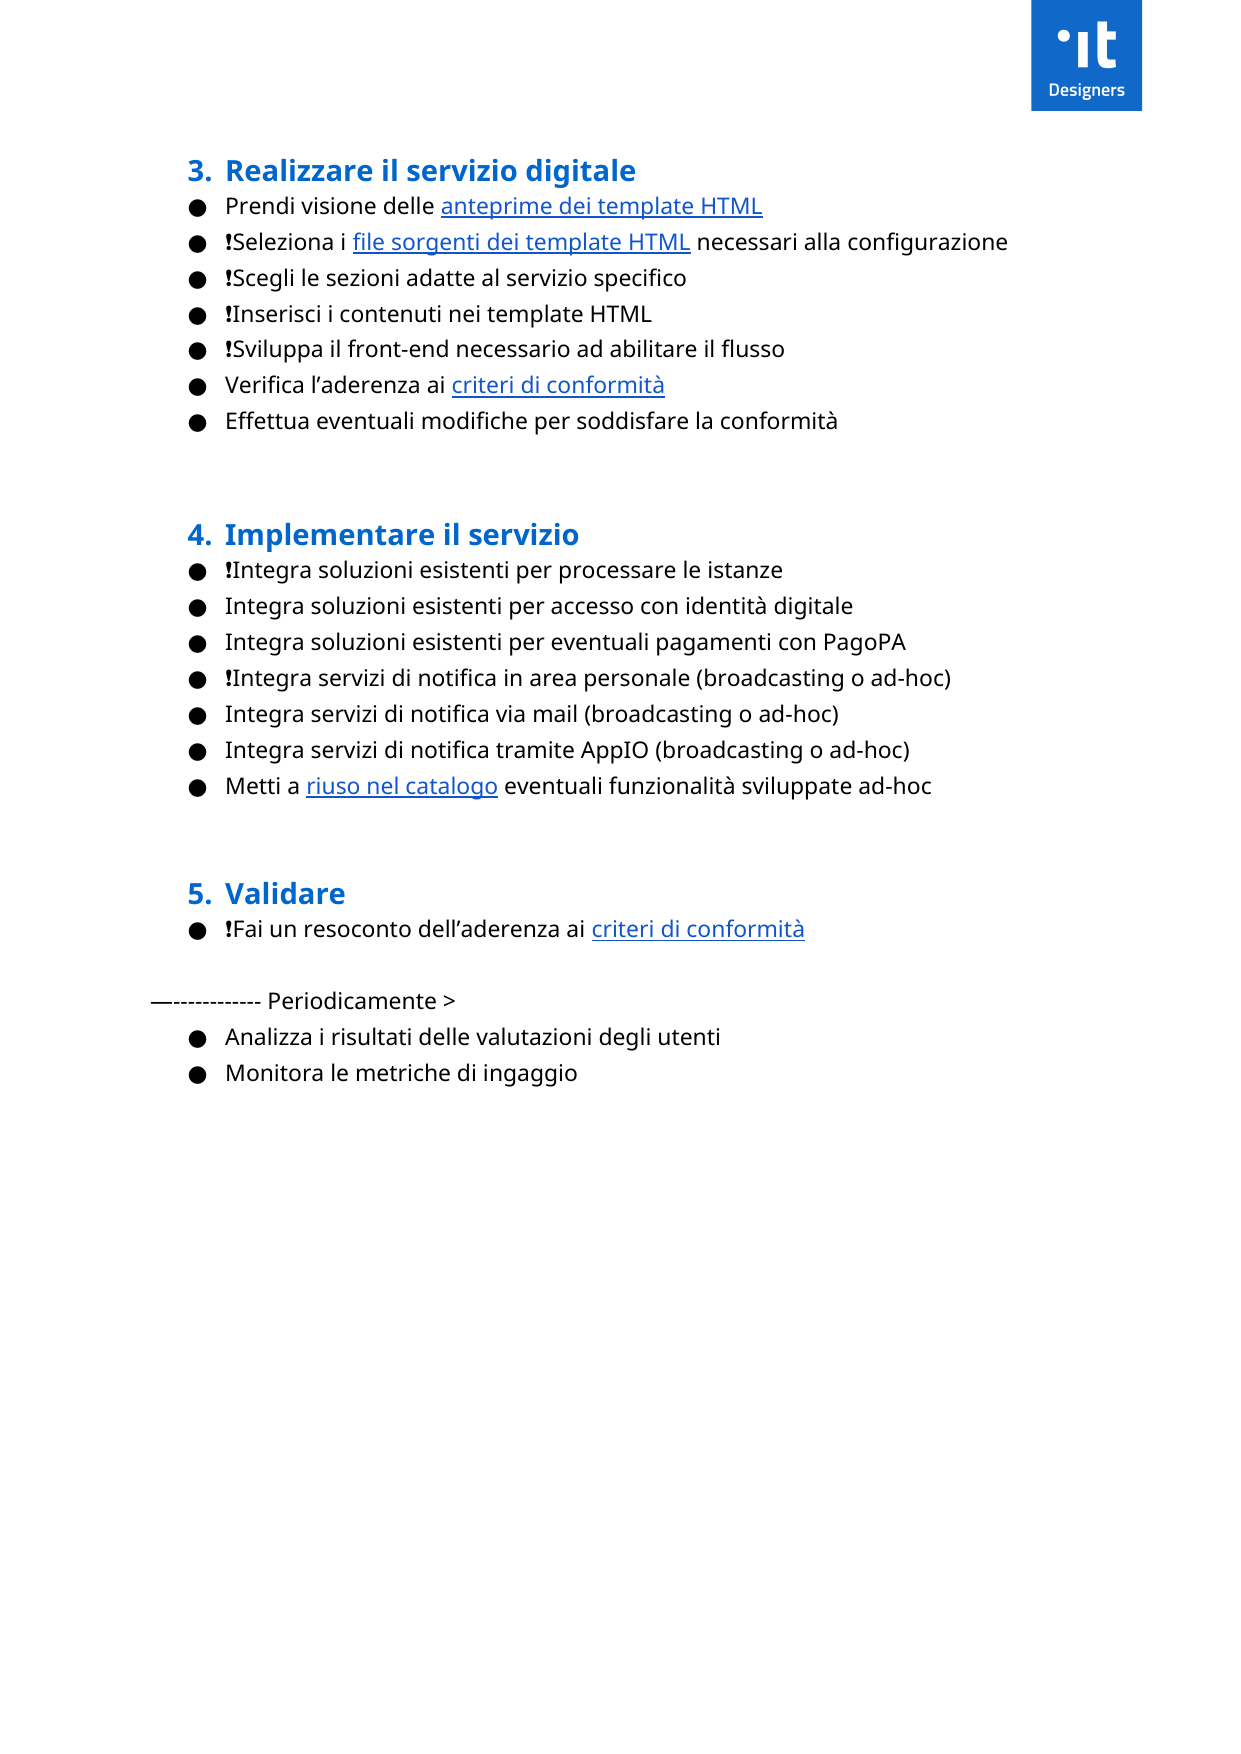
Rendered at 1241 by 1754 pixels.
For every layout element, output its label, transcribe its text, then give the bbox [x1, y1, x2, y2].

list Prendi visione delle anteprime dei template HTML [187, 190, 1090, 221]
list ❗️Inserisci i contenuti nei template HTML [187, 297, 1090, 329]
list Analizza i risultati delle valutazioni degli utenti [187, 1021, 1090, 1052]
list Integra soluzioni esistenti per accesso con identità digitale [187, 590, 1090, 622]
list Integra soluzioni esistenti per eventuali pagamenti con PagoPA [187, 626, 1090, 657]
picture [1031, 0, 1143, 111]
list Monitora le metriche di ingaggio [187, 1057, 1090, 1088]
subtitle Realizzare il servizio digitale [187, 150, 1090, 190]
list ❗️Integra soluzioni esistenti per processare le istanze [187, 554, 1090, 586]
list ❗️Integra servizi di notifica in area personale (broadcasting o ad-hoc) [187, 662, 1090, 693]
list Integra servizi di notifica via mail (broadcasting o ad-hoc) [187, 698, 1090, 729]
list Verifica l’aderenza ai criteri di conformità [187, 369, 1090, 401]
list Integra servizi di notifica tramite AppIO (broadcasting o ad-hoc) [187, 734, 1090, 765]
text —------------ Periodicamente > [150, 985, 1090, 1016]
list Metti a riuso nel catalogo eventuali funzionalità sviluppate ad-hoc [187, 770, 1090, 801]
subtitle Implementare il servizio [187, 515, 1090, 554]
subtitle Validare [187, 874, 1090, 913]
list ❗️Scegli le sezioni adatte al servizio specifico [187, 262, 1090, 293]
list ❗️Sviluppa il front-end necessario ad abilitare il flusso [187, 333, 1090, 365]
list Effettua eventuali modifiche per soddisfare la conformità [187, 405, 1090, 437]
list ❗️Fai un resoconto dell’aderenza ai criteri di conformità [187, 913, 1090, 944]
list ❗️Seleziona i file sorgenti dei template HTML necessari alla configurazione [187, 226, 1090, 257]
